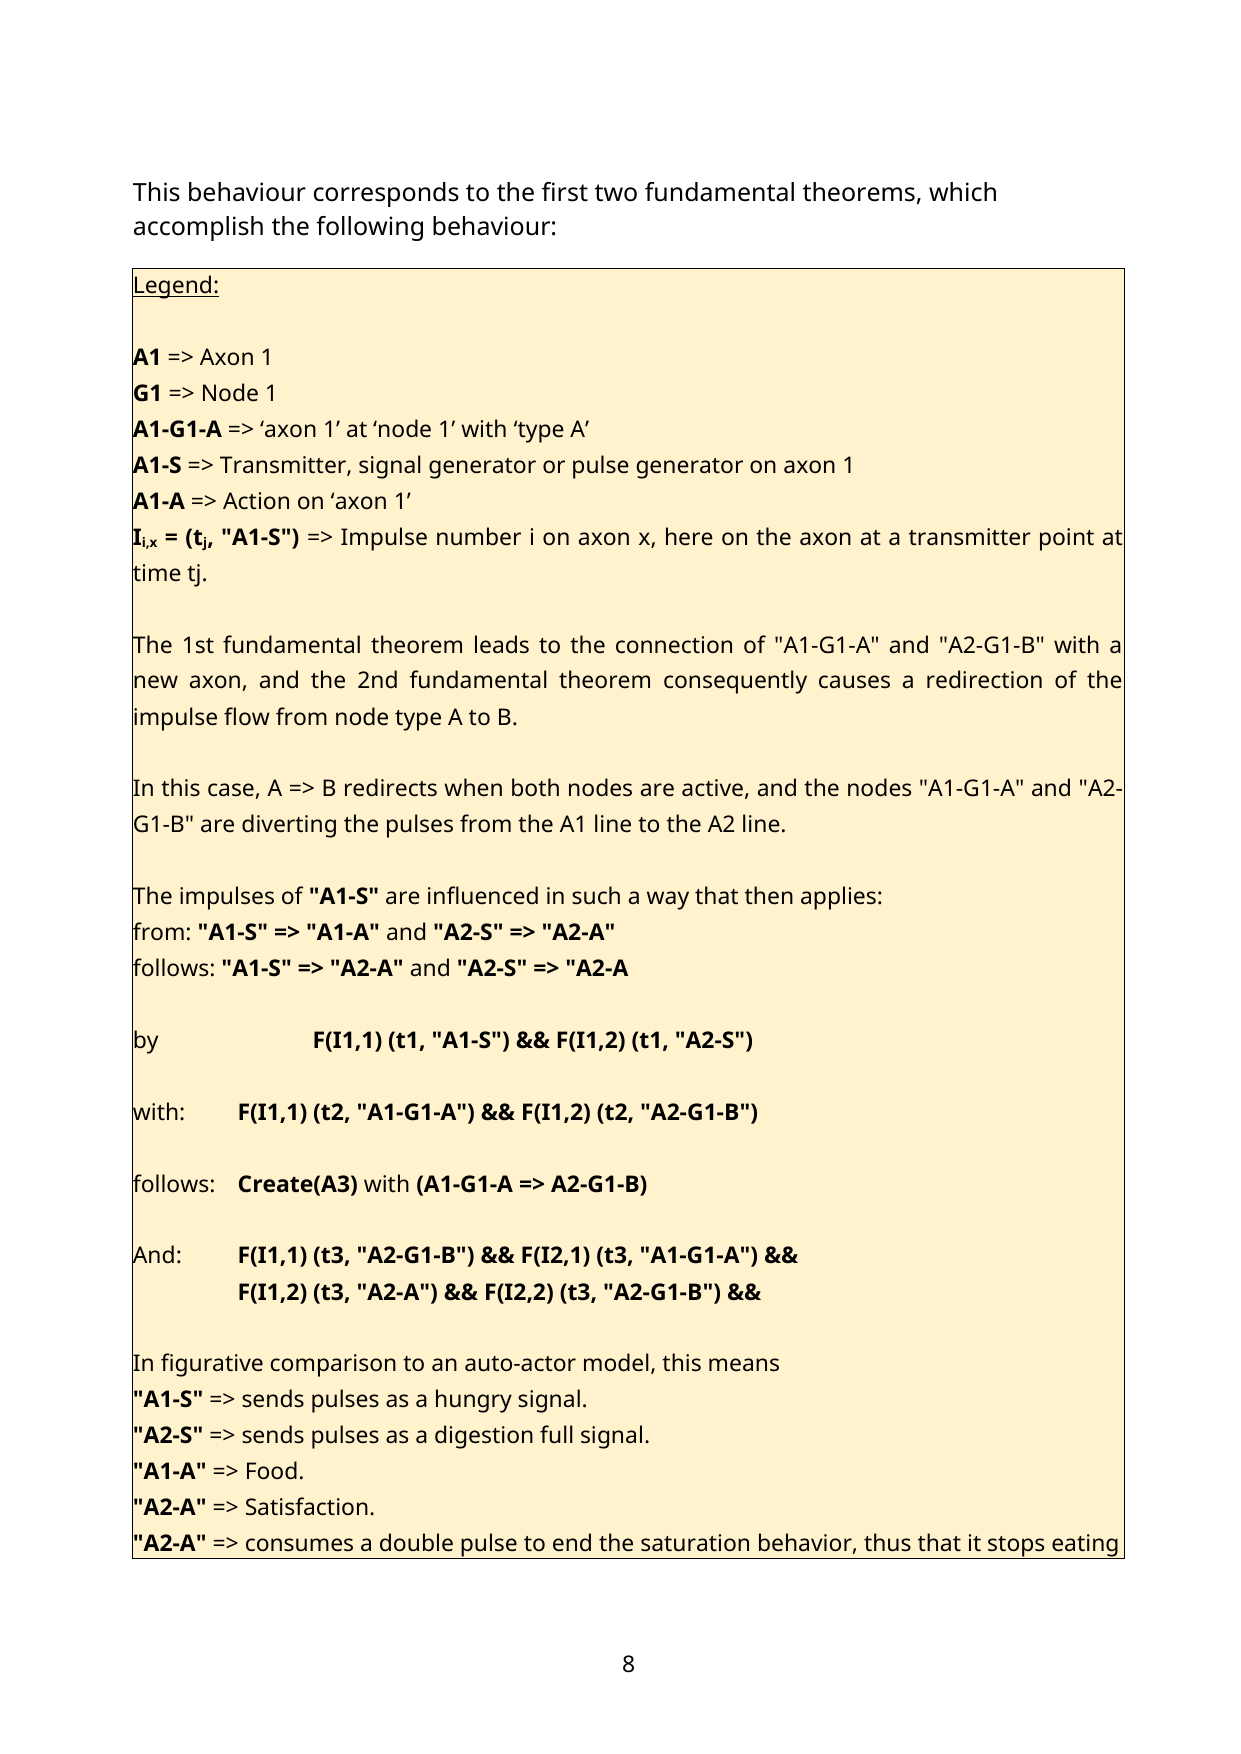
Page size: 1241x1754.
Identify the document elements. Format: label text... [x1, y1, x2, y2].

text by F(I1,1) (t1, "A1-S") && F(I1,2) (t1, "A2-S") [133, 1023, 1124, 1055]
text A1-G1-A => ‘axon 1’ at ‘node 1’ with ‘type A’ [133, 412, 1124, 444]
text And: F(I1,1) (t3, "A2-G1-B") && F(I2,1) (t3, "A1-G1-A") && [133, 1238, 1124, 1271]
text A1 => Axon 1 [133, 340, 1124, 372]
text "A1-A" => Food. [133, 1454, 1124, 1486]
text The impulses of "A1-S" are influenced in such a way that then applies: [133, 879, 1124, 911]
text A1-S => Transmitter, signal generator or pulse generator on axon 1 [133, 448, 1124, 480]
text from: "A1-S" => "A1-A" and "A2-S" => "A2-A" [133, 915, 1124, 947]
text A1-A => Action on ‘axon 1’ [133, 484, 1124, 516]
text The 1st fundamental theorem leads to the connection of "A1-G1-A" and "A2-G1-B" with a new axon, and the 2nd fundamental theorem consequently causes a redirection of the impulse flow from node type A to B. [133, 627, 1124, 732]
text Ii,x = (tj, "A1-S") => Impulse number i on axon x, here on the axon at a transmitter point at time tj. [133, 520, 1124, 588]
text Legend: [133, 269, 1124, 300]
text In figurative comparison to an auto-actor model, this means [133, 1346, 1124, 1378]
text F(I1,2) (t3, "A2-A") && F(I2,2) (t3, "A2-G1-B") && [133, 1274, 1124, 1307]
text "A2-A" => Satisfaction. [133, 1490, 1124, 1522]
text follows: "A1-S" => "A2-A" and "A2-S" => "A2-A [133, 951, 1124, 983]
text In this case, A => B redirects when both nodes are active, and the nodes "A1-G1-A" and "A2-G1-B" are diverting the pulses from the A1 line to the A2 line. [133, 771, 1124, 839]
text with: F(I1,1) (t2, "A1-G1-A") && F(I1,2) (t2, "A2-G1-B") [133, 1095, 1124, 1127]
text G1 => Node 1 [133, 376, 1124, 408]
text "A2-A" => consumes a double pulse to end the saturation behavior, thus that it stops eating [133, 1526, 1124, 1558]
text This behaviour corresponds to the first two fundamental theorems, which accomplish the following behaviour: [133, 175, 1124, 243]
text follows: Create(A3) with (A1-G1-A => A2-G1-B) [133, 1167, 1124, 1199]
text "A2-S" => sends pulses as a digestion full signal. [133, 1418, 1124, 1450]
text "A1-S" => sends pulses as a hungry signal. [133, 1382, 1124, 1414]
